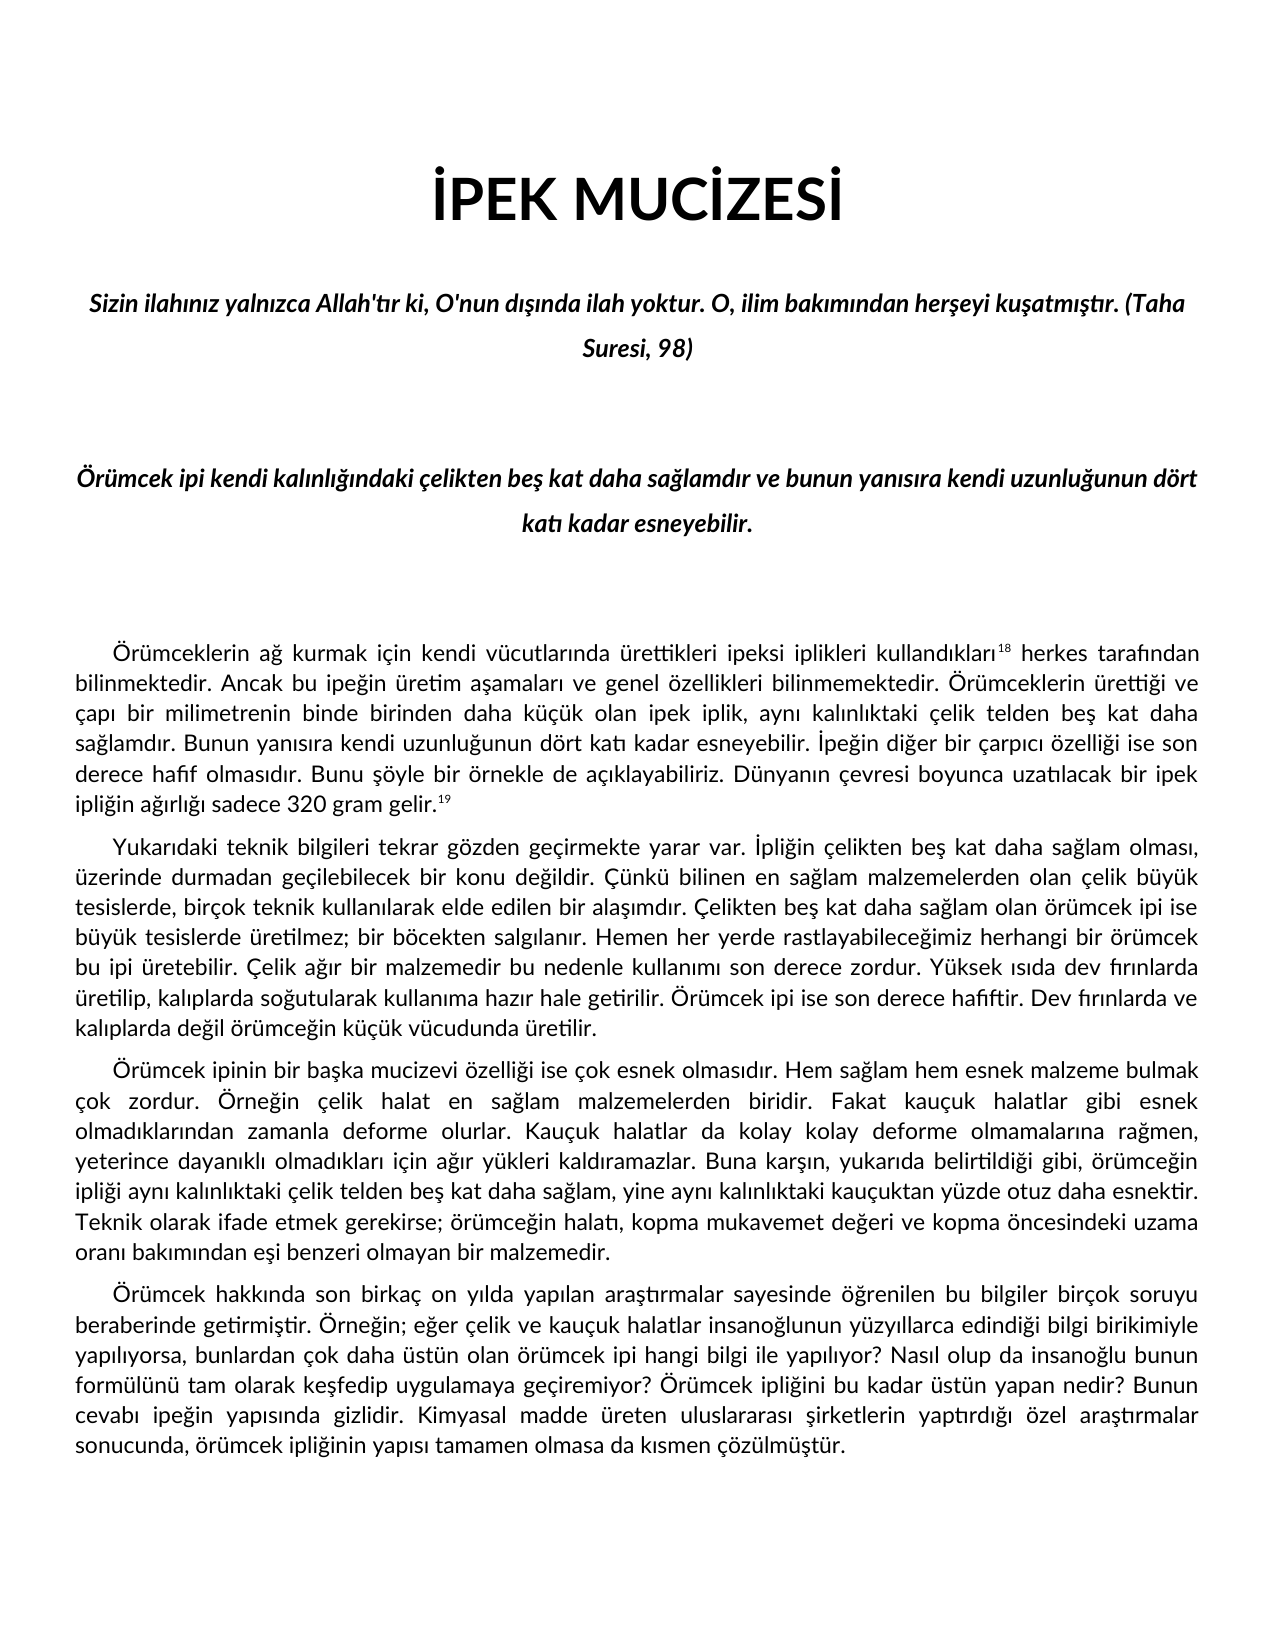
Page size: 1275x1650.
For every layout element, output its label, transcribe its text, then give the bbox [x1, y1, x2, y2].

text Örümcek ipinin bir başka mucizevi özelliği ise çok esnek olmasıdır. Hem sağlam hem esnek malzeme bulmak çok zordur. Örneğin çelik halat en sağlam malzemelerden biridir. Fakat kauçuk halatlar gibi esnek olmadıklarından zamanla deforme olurlar. Kauçuk halatlar da kolay kolay deforme olmamalarına rağmen, yeterince dayanıklı olmadıkları için ağır yükleri kaldıramazlar. Buna karşın, yukarıda belirtildiği gibi, örümceğin ipliği aynı kalınlıktaki çelik telden beş kat daha sağlam, yine aynı kalınlıktaki kauçuktan yüzde otuz daha esnektir. Teknik olarak ifade etmek gerekirse; örümceğin halatı, kopma mukavemet değeri ve kopma öncesindeki uzama oranı bakımından eşi benzeri olmayan bir malzemedir. [75, 1056, 1200, 1265]
text Örümceklerin ağ kurmak için kendi vücutlarında ürettikleri ipeksi iplikleri kullandıkları18 herkes tarafından bilinmektedir. Ancak bu ipeğin üretim aşamaları ve genel özellikleri bilinmemektedir. Örümceklerin ürettiği ve çapı bir milimetrenin binde birinden daha küçük olan ipek iplik, aynı kalınlıktaki çelik telden beş kat daha sağlamdır. Bunun yanısıra kendi uzunluğunun dört katı kadar esneyebilir. İpeğin diğer bir çarpıcı özelliği ise son derece hafif olmasıdır. Bunu şöyle bir örnekle de açıklayabiliriz. Dünyanın çevresi boyunca uzatılacak bir ipek ipliğin ağırlığı sadece 320 gram gelir.19 [75, 638, 1200, 817]
text Sizin ilahınız yalnızca Allah'tır ki, O'nun dışında ilah yoktur. O, ilim bakımından herşeyi kuşatmıştır. (Taha Suresi, 98) [75, 288, 1200, 363]
text Örümcek hakkında son birkaç on yılda yapılan araştırmalar sayesinde öğrenilen bu bilgiler birçok soruyu beraberinde getirmiştir. Örneğin; eğer çelik ve kauçuk halatlar insanoğlunun yüzyıllarca edindiği bilgi birikimiyle yapılıyorsa, bunlardan çok daha üstün olan örümcek ipi hangi bilgi ile yapılıyor? Nasıl olup da insanoğlu bunun formülünü tam olarak keşfedip uygulamaya geçiremiyor? Örümcek ipliğini bu kadar üstün yapan nedir? Bunun cevabı ipeğin yapısında gizlidir. Kimyasal madde üreten uluslararası şirketlerin yaptırdığı özel araştırmalar sonucunda, örümcek ipliğinin yapısı tamamen olmasa da kısmen çözülmüştür. [75, 1280, 1200, 1459]
text Örümcek ipi kendi kalınlığındaki çelikten beş kat daha sağlamdır ve bunun yanısıra kendi uzunluğunun dört katı kadar esneyebilir. [75, 463, 1200, 538]
subtitle İPEK MUCİZESİ [75, 162, 1200, 232]
text Yukarıdaki teknik bilgileri tekrar gözden geçirmekte yarar var. İpliğin çelikten beş kat daha sağlam olması, üzerinde durmadan geçilebilecek bir konu değildir. Çünkü bilinen en sağlam malzemelerden olan çelik büyük tesislerde, birçok teknik kullanılarak elde edilen bir alaşımdır. Çelikten beş kat daha sağlam olan örümcek ipi ise büyük tesislerde üretilmez; bir böcekten salgılanır. Hemen her yerde rastlayabileceğimiz herhangi bir örümcek bu ipi üretebilir. Çelik ağır bir malzemedir bu nedenle kullanımı son derece zordur. Yüksek ısıda dev fırınlarda üretilip, kalıplarda soğutularak kullanıma hazır hale getirilir. Örümcek ipi ise son derece hafiftir. Dev fırınlarda ve kalıplarda değil örümceğin küçük vücudunda üretilir. [75, 832, 1200, 1041]
